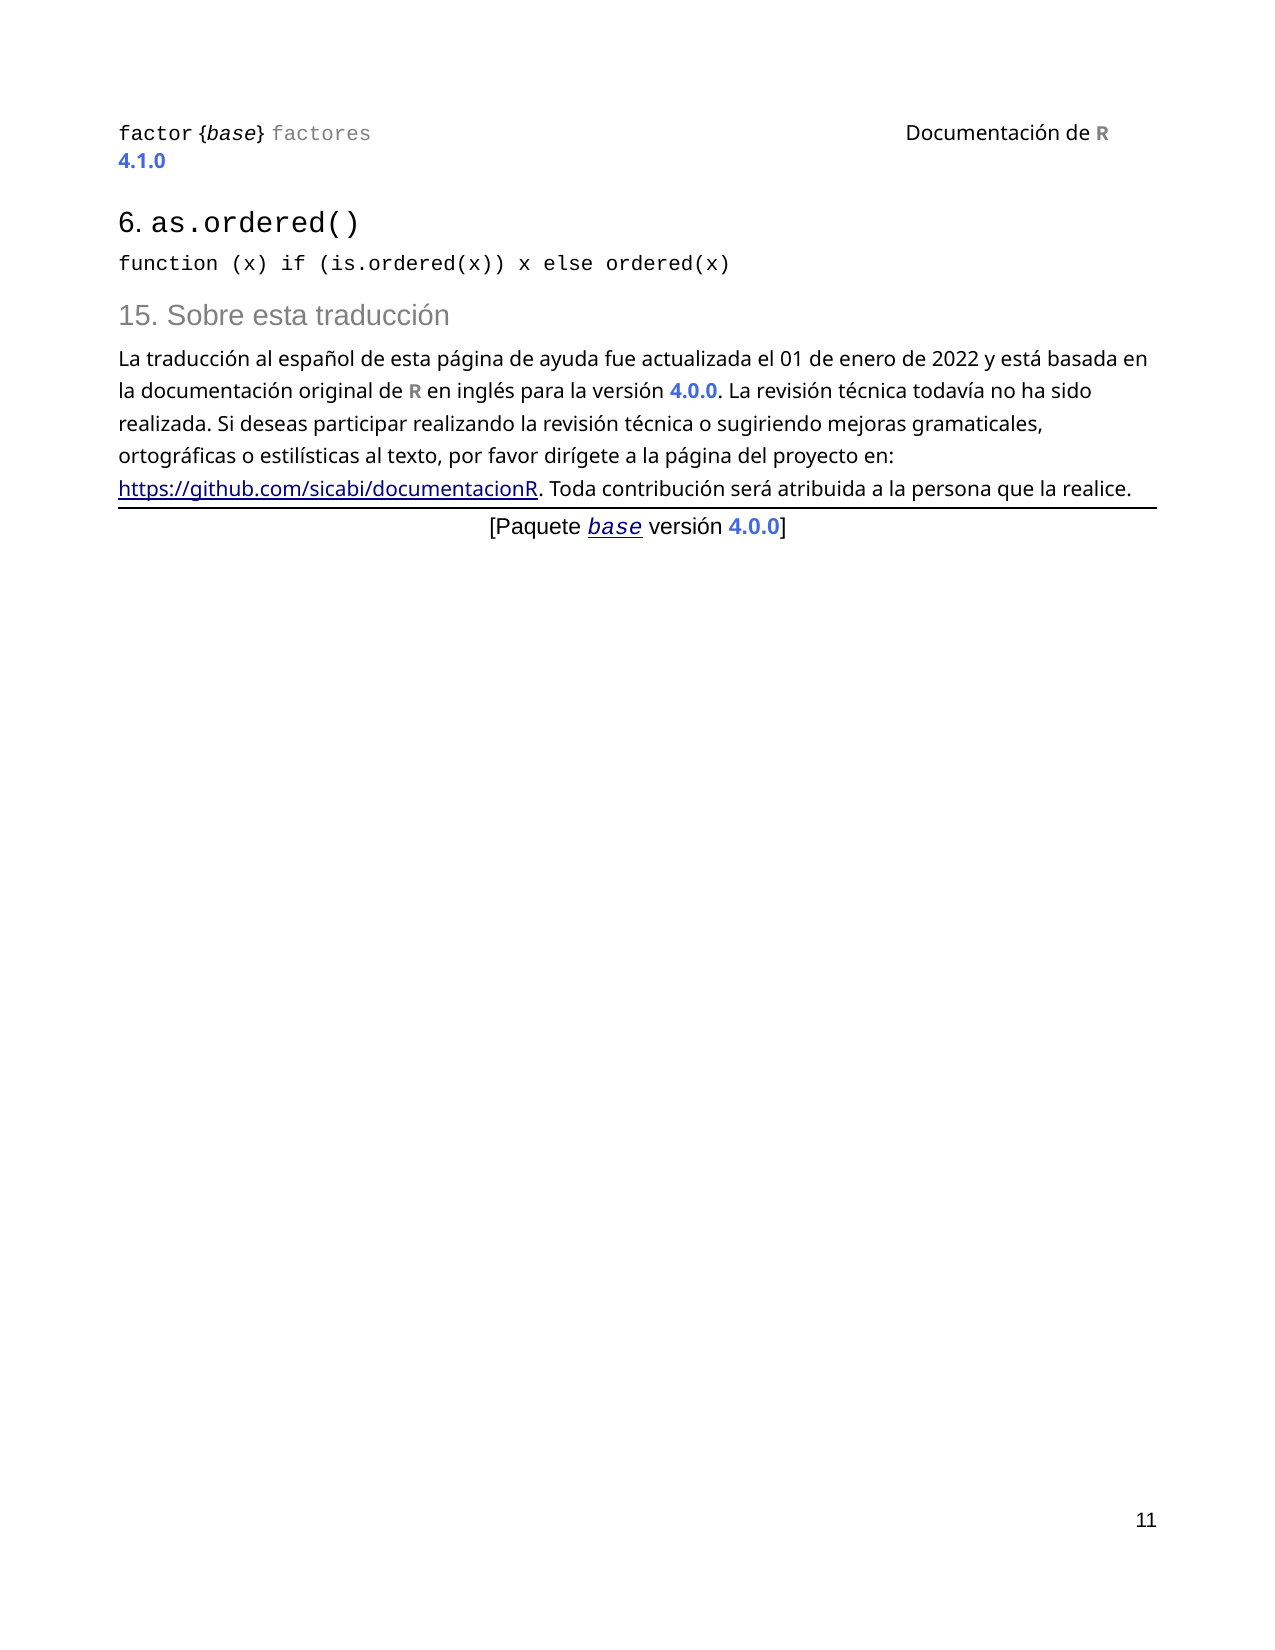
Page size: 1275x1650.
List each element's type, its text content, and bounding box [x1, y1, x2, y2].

text function (x) if (is.ordered(x)) x else ordered(x) [118, 253, 1157, 277]
subtitle 15. Sobre esta traducción [118, 298, 1157, 331]
text [Paquete base versión 4.0.0] [118, 513, 1157, 542]
text La traducción al español de esta página de ayuda fue actualizada el 01 de enero de 2022 y está basada en la documentación original de R en inglés para la versión 4.0.0. La revisión técnica todavía no ha sido realizada. Si deseas participar realizando la revisión técnica o sugiriendo mejoras gramaticales, ortográficas o estilísticas al texto, por favor dirígete a la página del proyecto en: https://github.com/sicabi/documentacionR. Toda contribución será atribuida a la persona que la realice. [118, 344, 1157, 507]
subtitle 6. as.ordered() [118, 204, 1157, 241]
